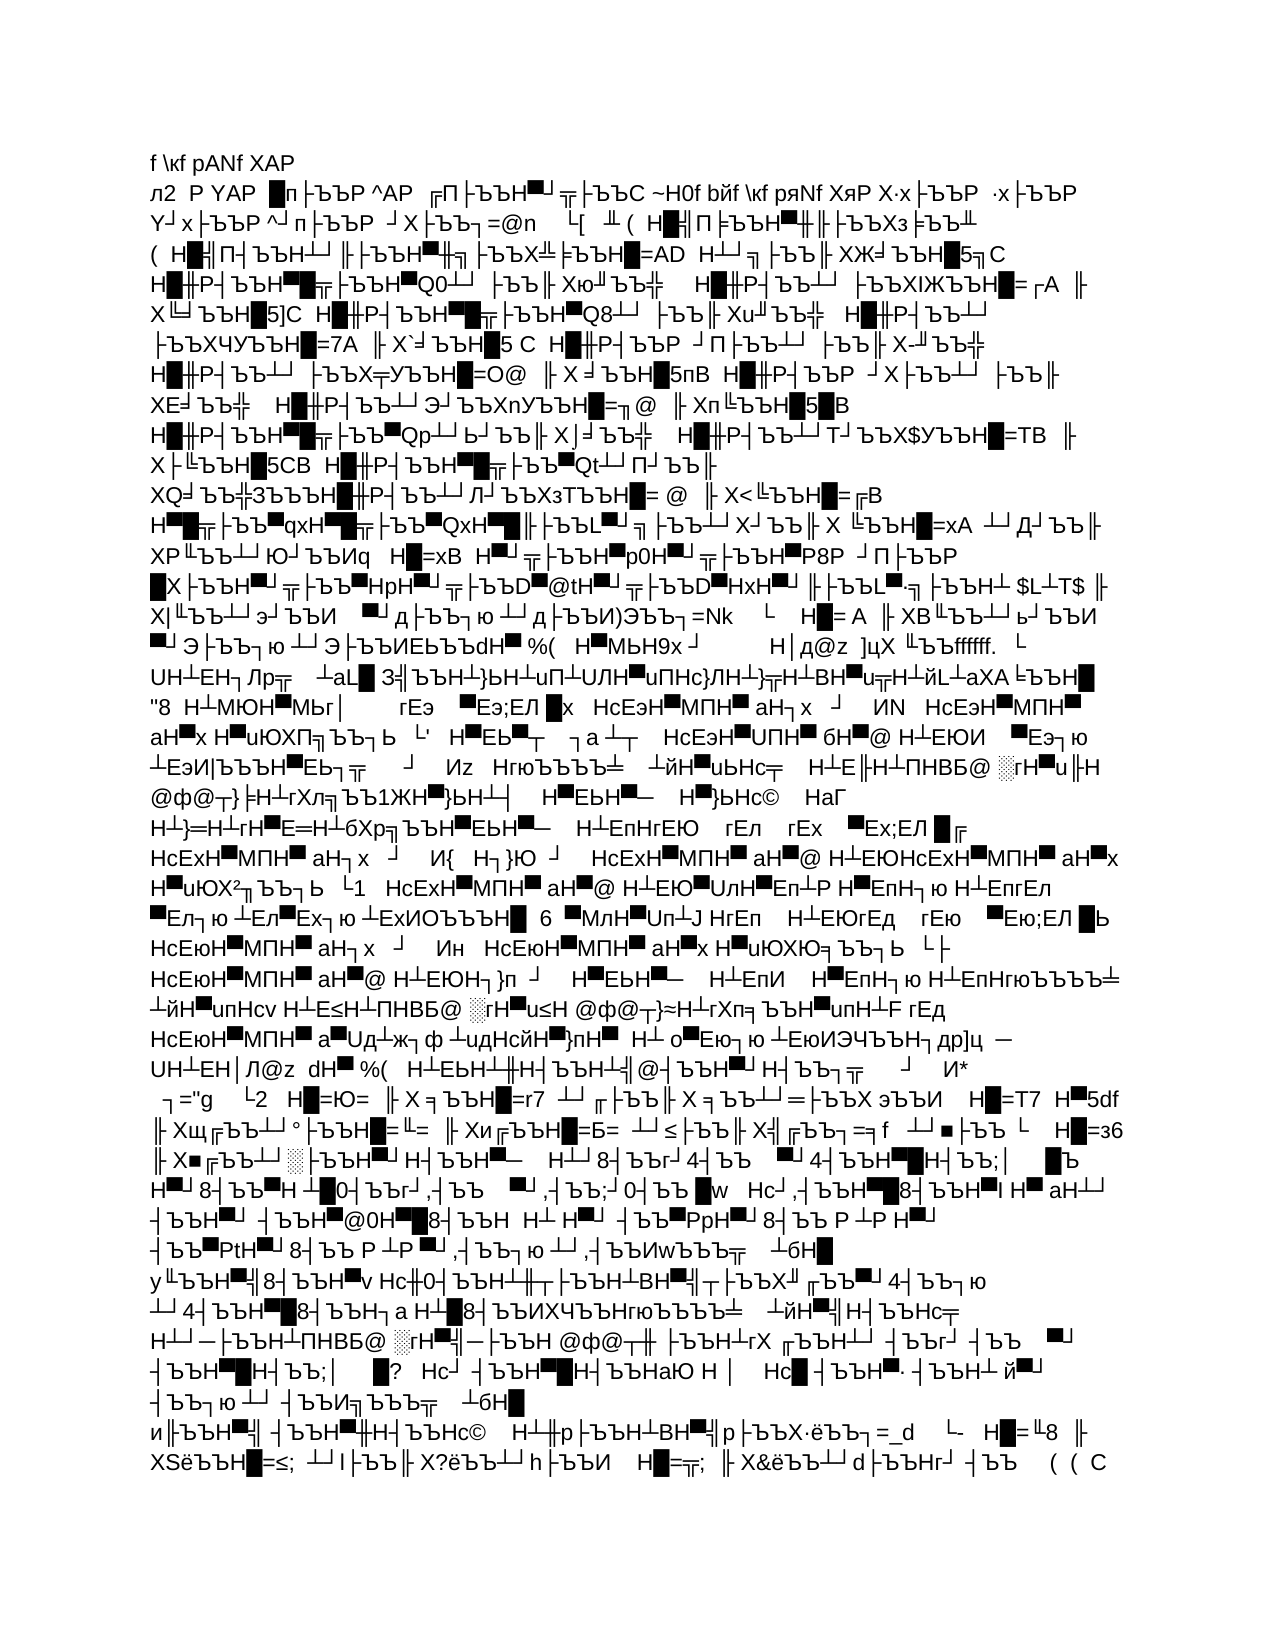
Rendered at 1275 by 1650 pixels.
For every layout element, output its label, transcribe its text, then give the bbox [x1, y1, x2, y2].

text л2 Р YАР █п├ЪЪР ^АР ╔П├ЪЪH▀┘╦├ЪЪС ~H0f bйf \кf pяNf XяР X∙х├ЪЪР ∙х├ЪЪР Y┘х├ЪЪР ^┘п├ЪЪР ┘Х├ЪЪ┐=@n └[ ╨ ( H█╣П╞ЪЪH▀╫╟├ЪЪХз╞ЪЪ╨ ( H█╣П┤ЪЪH┴┘╟├ЪЪH▀╫╗├ЪЪХ╩╞ЪЪH█=AD H┴┘╗├ЪЪ╟ ХЖ╛ЪЪH█5╗C H█╫P┤ЪЪH▀█╦├ЪЪH▀Q0┴┘ ├ЪЪ╟ Хю╜ЪЪ╬ H█╫P┤ЪЪ┴┘ ├ЪЪХIЖЪЪH█=┌A ╟ Х╚╛ЪЪH█5]C H█╫P┤ЪЪH▀█╦├ЪЪH▀Q8┴┘ ├ЪЪ╟ Хu╜ЪЪ╬ H█╫P┤ЪЪ┴┘ ├ЪЪХЧУЪЪH█=7A ╟ Х`╛ЪЪH█5 C H█╫P┤ЪЪР ┘П├ЪЪ┴┘ ├ЪЪ╟ Х-╜ЪЪ╬ H█╫P┤ЪЪ┴┘ ├ЪЪХ╤УЪЪH█=О@ ╟ Х ╛ЪЪH█5пB H█╫P┤ЪЪР ┘Х├ЪЪ┴┘ ├ЪЪ╟ ХЕ╛ЪЪ╬ H█╫P┤ЪЪ┴┘Э┘ЪЪХnУЪЪH█=╖@ ╟ Хп╚ЪЪH█5█B H█╫P┤ЪЪH▀█╦├ЪЪ▀Qp┴┘Ь┘ЪЪ╟ Х⌡╛ЪЪ╬ H█╫P┤ЪЪ┴┘Т┘ЪЪХ$УЪЪH█=TB ╟ Х├╚ЪЪH█5CB H█╫P┤ЪЪH▀█╦├ЪЪ▀Qt┴┘П┘ЪЪ╟ ХQ╛ЪЪ╬ЗЪЪЪH█╫P┤ЪЪ┴┘Л┘ЪЪХзТЪЪH█= @ ╟ Х<╚ЪЪH█=╔B H▀█╦├ЪЪ▀qxH▀█╦├ЪЪ▀QxH▀█╟├ЪЪL▀┘╗├ЪЪ┴┘Х┘ЪЪ╟ Х ╚ЪЪH█=хA ┴┘Д┘ЪЪ╟ ХР╙ЪЪ┴┘Ю┘ЪЪИq H█=xB H▀┘╦├ЪЪH▀p0H▀┘╦├ЪЪH▀P8Р ┘П├ЪЪР █Х├ЪЪH▀┘╦├ЪЪ▀HpH▀┘╦├ЪЪD▀@tH▀┘╦├ЪЪD▀HxH▀┘╟├ЪЪL▀∙╗├ЪЪH┴ $L┴T$ ╟ Х|╙ЪЪ┴┘э┘ЪЪИ ▀┘д├ЪЪ┐ю ┴┘д├ЪЪИ)ЭЪЪ┐=Nk └ H█= A ╟ ХB╙ЪЪ┴┘ь┘ЪЪИ ▀┘Э├ЪЪ┐ю ┴┘Э├ЪЪИEЬЪЪdH▀ %( H▀MЬH9х ┘ H│д@z ]цХ ╙ЪЪffffff. └ UH┴ЕH┐Лp╦ ┴аL█ З╣ЪЪH┴}ЬH┴uП┴UЛH▀uПHc}ЛH┴}╦H┴ВH▀u╦H┴йL┴аХА╘ЪЪH█ [150, 180, 1125, 690]
text у╙ЪЪH▀╣8┤ЪЪH▀v Hc╫0┤ЪЪH┴╫┬├ЪЪH┴ВH▀╣┬├ЪЪХ╜╓ЪЪ▀┘4┤ЪЪ┐ю ┴┘4┤ЪЪH▀█8┤ЪЪH┐а H┴█8┤ЪЪИХЧЪЪHгюЪЪЪЪ╧ ┴йH▀╣H┤ЪЪHc╤ H┴┘─├ЪЪH┴ПHВБ@ ░гH▀╣─├ЪЪH @ф@┬╫ ├ЪЪH┴гХ ╓ЪЪH┴┘ ┤ЪЪг┘ ┤ЪЪ ▀┘ ┤ЪЪH▀█H┤ЪЪ;│ █? Hc┘ ┤ЪЪH▀█H┤ЪЪHаЮ H │ Hc█ ┤ЪЪH▀∙ ┤ЪЪH┴ й▀┘ ┤ЪЪ┐ю ┴┘ ┤ЪЪИ╗ЪЪЪ╦ ┴бH█ [150, 1268, 1125, 1415]
text и╟ЪЪH▀╣ ┤ЪЪH▀╫H┤ЪЪHc© H┴╫p├ЪЪH┴ВH▀╣p├ЪЪХ·ёЪЪ┐=_d └- H█=╙8 ╟ ХSёЪЪH█=≤; ┴┘l├ЪЪ╟ Х?ёЪЪ┴┘h├ЪЪИ H█=╦; ╟ Х&ёЪЪ┴┘d├ЪЪHг┘ ┤ЪЪ ( ( С ~█@┤ЪЪf bхf ( [150, 1419, 1125, 1475]
text "8 H┴MЮH▀MЬг│ гEэ ▀Eэ;EЛ █x HcEэH▀MПH▀ аH┐x ┘ ИN HcEэH▀MПH▀ аH▀x H▀uЮХП╗ЪЪ┐Ь └' H▀EЬ▀┬ ┐а ┴┬ HcEэH▀UПH▀ бH▀@ H┴EЮИ ▀Eэ┐ю ┴EэИ|ЪЪЪH▀EЬ┐╦ ┘ Иz HгюЪЪЪЪ╧ ┴йH▀uЬHc╤ H┴E╟H┴ПHВБ@ ░гH▀u╟H @ф@┬}╞H┴гХл╗ЪЪ1ЖH▀}ЬH┴┤ H▀EЬH▀─ H▀}ЬHc© HаГ H┴}═H┴гH▀E═H┴бХр╗ЪЪH▀EЬH▀─ H┴EпHгEЮ гEл гEх ▀Eх;EЛ █╔ HcEхH▀MПH▀ аH┐x ┘ И{ H┐}Ю ┘ HcEхH▀MПH▀ аH▀@ H┴EЮHcEхH▀MПH▀ аH▀x H▀uЮХ²╖ЪЪ┐Ь └1 HcEхH▀MПH▀ аH▀@ H┴EЮ▀UлH▀Eп┴P H▀EпH┐ю H┴EпгEл ▀Eл┐ю ┴Eл▀Eх┐ю ┴EхИOЪЪЪH█ 6 ▀MлH▀Uп┴J HгEп H┴EЮгEд гEю ▀Eю;EЛ █Ь HcEюH▀MПH▀ аH┐x ┘ Ин HcEюH▀MПH▀ аH▀x H▀uЮХЮ╕ЪЪ┐Ь └├ HcEюH▀MПH▀ аH▀@ H┴EЮH┐}п ┘ H▀EЬH▀─ H┴EпИ H▀EпH┐ю H┴EпHгюЪЪЪЪ╧ ┴йH▀uпHcv H┴E≤H┴ПHВБ@ ░гH▀u≤H @ф@┬}≈H┴гХп╕ЪЪH▀uпH┴F гEд HcEюH▀MПH▀ а▀Uд┴ж┐ф ┴uдHcйH▀}пH▀ H┴ о▀Eю┐ю ┴EюИЭЧЪЪH┐дp]ц ─ UH┴ЕH│Л@z dH▀ %( H┴EЬH┴╫H┤ЪЪH┴╣@┤ЪЪH▀┘H┤ЪЪ┐╦ ┘ И* ┐="g └2 H█=Ю= ╟ Х ╕ЪЪH█=r7 ┴┘╓├ЪЪ╟ Х ╕ЪЪ┴┘═├ЪЪХ эЪЪИ H█=T7 H▀5df ╟ Хщ╔ЪЪ┴┘°├ЪЪH█=╙= ╟ Хи╔ЪЪH█=Б= ┴┘≤├ЪЪ╟ Х╣╔ЪЪ┐=╕f ┴┘■├ЪЪ └ H█=з6 ╟ Х■╔ЪЪ┴┘░├ЪЪH▀┘H┤ЪЪH▀─ H┴┘8┤ЪЪг┘4┤ЪЪ ▀┘4┤ЪЪH▀█H┤ЪЪ;│ █Ъ H▀┘8┤ЪЪ▀H ┴█0┤ЪЪг┘,┤ЪЪ ▀┘,┤ЪЪ;┘0┤ЪЪ █w Hc┘,┤ЪЪH▀█8┤ЪЪH▀I H▀ аH┴┘ ┤ЪЪH▀┘ ┤ЪЪH▀@0H▀█8┤ЪЪH H┴ H▀┘ ┤ЪЪ▀PpH▀┘8┤ЪЪ P ┴P H▀┘ ┤ЪЪ▀PtH▀┘8┤ЪЪ P ┴P ▀┘,┤ЪЪ┐ю ┴┘,┤ЪЪИwЪЪЪ╦ ┴бH█ [150, 694, 1125, 1264]
text f \кf pАNf XАР [150, 150, 1125, 176]
